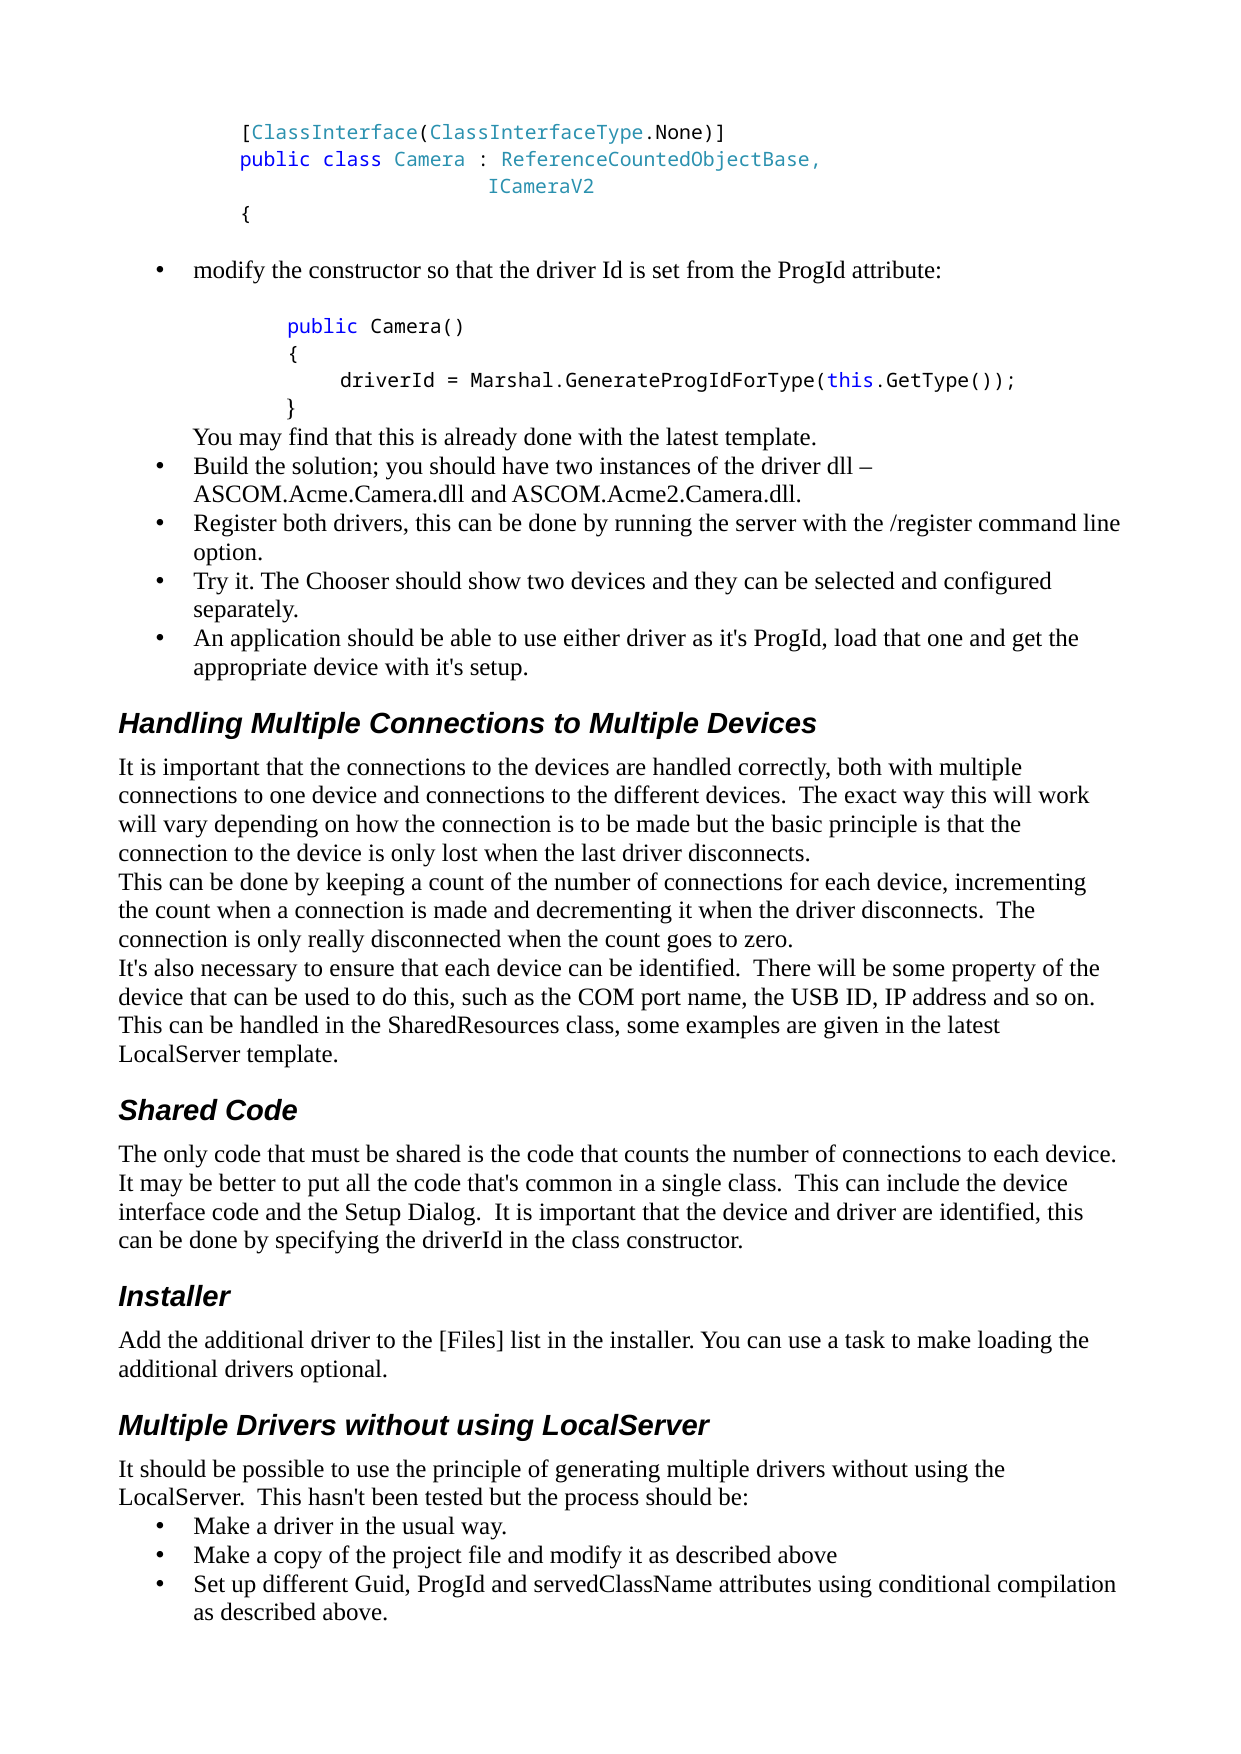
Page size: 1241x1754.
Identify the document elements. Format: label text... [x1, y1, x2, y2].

text Add the additional driver to the [Files] list in the installer. You can use a task to make loading the additional drivers optional. [118, 1325, 1122, 1383]
text This can be handled in the SharedResources class, some examples are given in the latest LocalServer template. [118, 1011, 1122, 1068]
list Build the solution; you should have two instances of the driver dll – ASCOM.Acme.Camera.dll and ASCOM.Acme2.Camera.dll. [156, 451, 1122, 508]
text public class Camera : ReferenceCountedObjectBase, [192, 145, 1122, 172]
text It should be possible to use the principle of generating multiple drivers without using the LocalServer. This hasn't been tested but the process should be: [118, 1454, 1122, 1511]
list An application should be able to use either driver as it's ProgId, load that one and get the appropriate device with it's setup. [156, 623, 1122, 681]
text You may find that this is already done with the latest template. [192, 422, 1122, 451]
text It is important that the connections to the devices are handled correctly, both with multiple connections to one device and connections to the different devices. The exact way this will work will vary depending on how the connection is to be made but the basic principle is that the connection to the device is only lost when the last driver disconnects. [118, 752, 1122, 867]
text } [266, 393, 1122, 422]
list modify the constructor so that the driver Id is set from the ProgId attribute: [156, 255, 1122, 283]
text This can be done by keeping a count of the number of connections for each device, incrementing the count when a connection is made and decrementing it when the driver disconnects. The connection is only really disconnected when the count goes to zero. [118, 867, 1122, 953]
text { [192, 339, 1122, 366]
list Make a copy of the project file and modify it as described above [156, 1540, 1122, 1569]
list Register both drivers, this can be done by running the server with the /register command line option. [156, 508, 1122, 566]
text It's also necessary to ensure that each device can be identified. There will be some property of the device that can be used to do this, such as the COM port name, the USB ID, IP address and so on. [118, 953, 1122, 1011]
list Set up different Guid, ProgId and servedClassName attributes using conditional compilation as described above. [156, 1569, 1122, 1626]
subtitle Multiple Drivers without using LocalServer [118, 1408, 1122, 1441]
list Try it. The Chooser should show two devices and they can be selected and configured separately. [156, 566, 1122, 623]
text public Camera() [192, 312, 1122, 339]
text [ClassInterface(ClassInterfaceType.None)] [192, 118, 1122, 145]
text ICameraV2 [192, 172, 1122, 199]
subtitle Handling Multiple Connections to Multiple Devices [118, 706, 1122, 739]
text The only code that must be shared is the code that counts the number of connections to each device. It may be better to put all the code that's common in a single class. This can include the device interface code and the Setup Dialog. It is important that the device and driver are identified, this can be done by specifying the driverId in the class constructor. [118, 1139, 1122, 1254]
subtitle Shared Code [118, 1093, 1122, 1127]
list Make a driver in the usual way. [156, 1511, 1122, 1540]
subtitle Installer [118, 1279, 1122, 1313]
text driverId = Marshal.GenerateProgIdForType(this.GetType()); [192, 366, 1122, 393]
text { [192, 199, 1122, 226]
